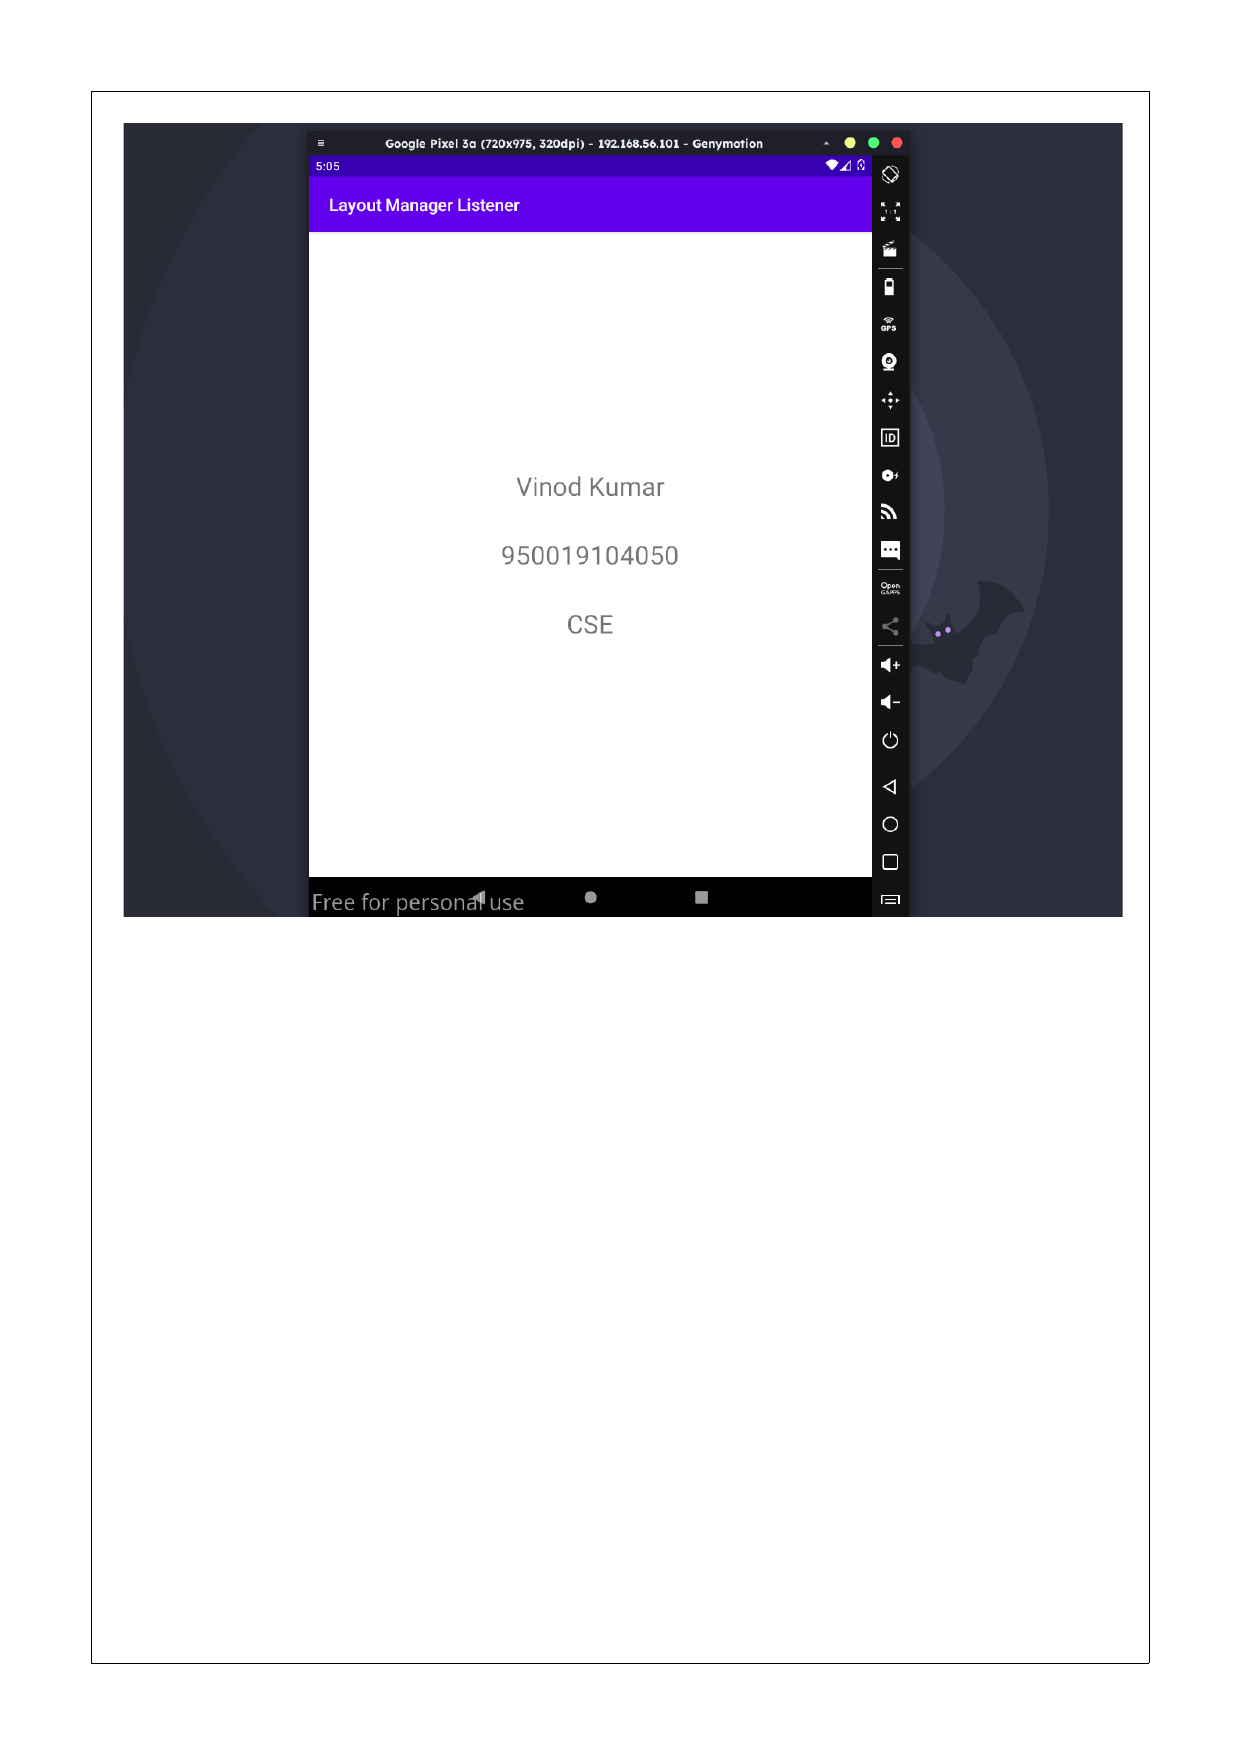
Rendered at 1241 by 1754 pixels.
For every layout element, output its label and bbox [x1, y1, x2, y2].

picture [123, 123, 1123, 917]
